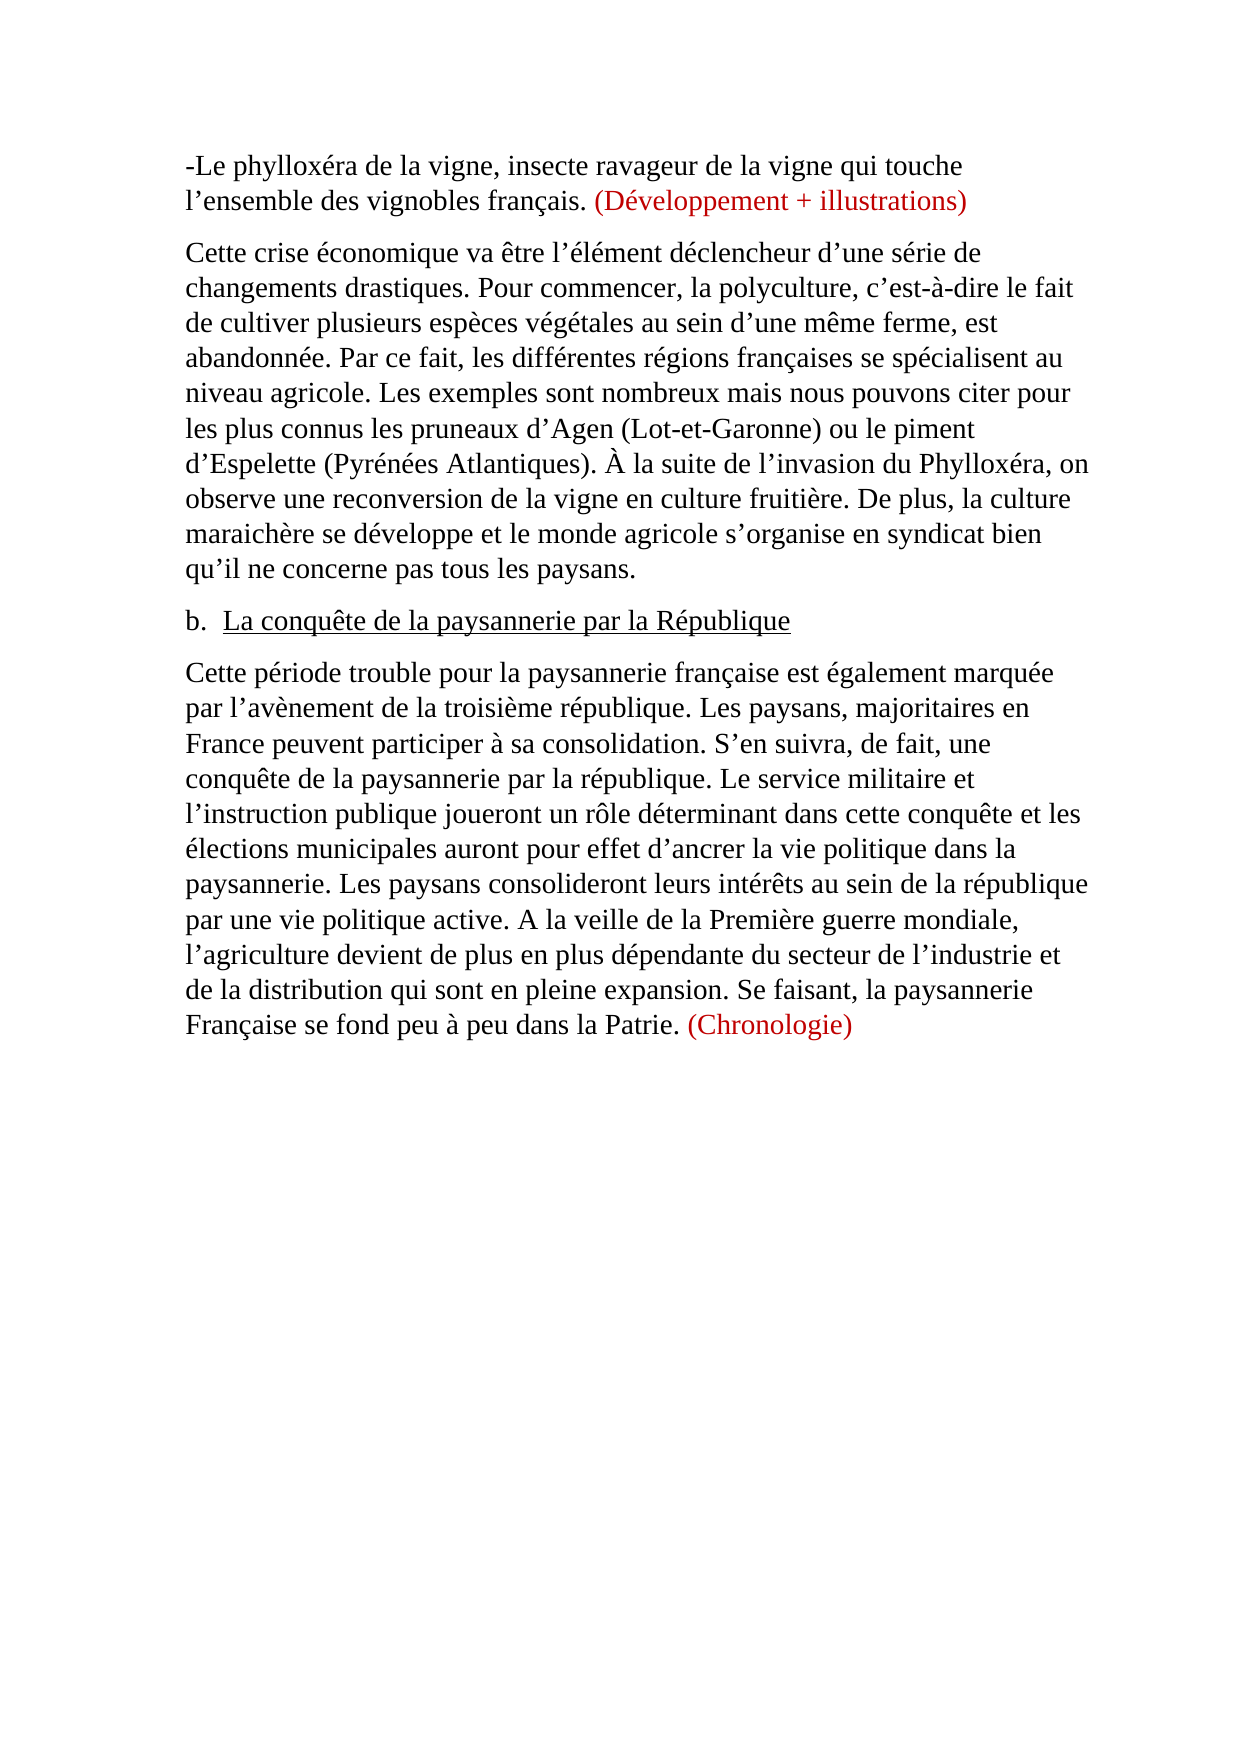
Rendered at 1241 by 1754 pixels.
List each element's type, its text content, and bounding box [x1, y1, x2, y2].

text Cette crise économique va être l’élément déclencheur d’une série de changements drastiques. Pour commencer, la polyculture, c’est-à-dire le fait de cultiver plusieurs espèces végétales au sein d’une même ferme, est abandonnée. Par ce fait, les différentes régions françaises se spécialisent au niveau agricole. Les exemples sont nombreux mais nous pouvons citer pour les plus connus les pruneaux d’Agen (Lot-et-Garonne) ou le piment d’Espelette (Pyrénées Atlantiques). À la suite de l’invasion du Phylloxéra, on observe une reconversion de la vigne en culture fruitière. De plus, la culture maraichère se développe et le monde agricole s’organise en syndicat bien qu’il ne concerne pas tous les paysans. [185, 235, 1093, 585]
text Cette période trouble pour la paysannerie française est également marquée par l’avènement de la troisième république. Les paysans, majoritaires en France peuvent participer à sa consolidation. S’en suivra, de fait, une conquête de la paysannerie par la république. Le service militaire et l’instruction publique joueront un rôle déterminant dans cette conquête et les élections municipales auront pour effet d’ancrer la vie politique dans la paysannerie. Les paysans consolideront leurs intérêts au sein de la république par une vie politique active. A la veille de la Première guerre mondiale, l’agriculture devient de plus en plus dépendante du secteur de l’industrie et de la distribution qui sont en pleine expansion. Se faisant, la paysannerie Française se fond peu à peu dans la Patrie. (Chronologie) [185, 655, 1093, 1041]
list La conquête de la paysannerie par la République [185, 603, 1093, 637]
text -Le phylloxéra de la vigne, insecte ravageur de la vigne qui touche l’ensemble des vignobles français. (Développement + illustrations) [185, 148, 1093, 216]
